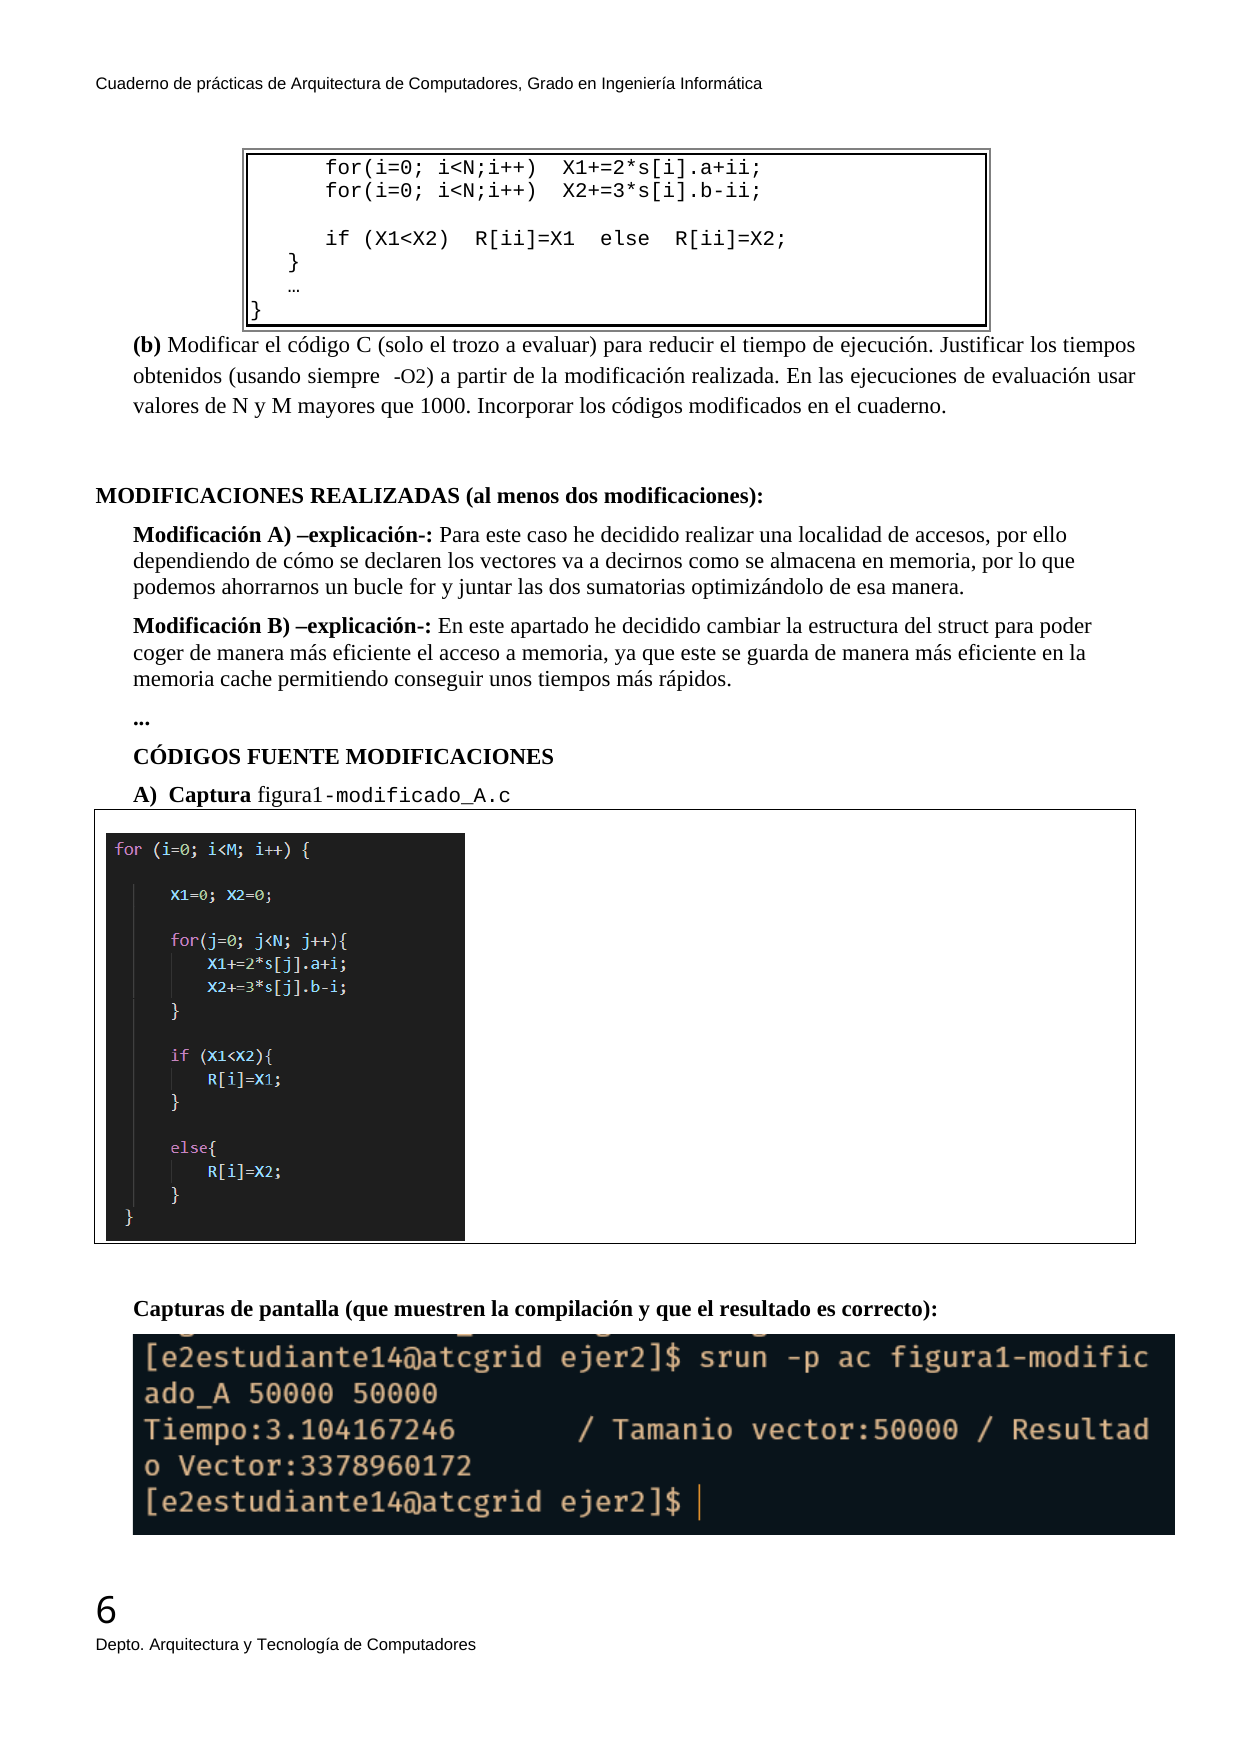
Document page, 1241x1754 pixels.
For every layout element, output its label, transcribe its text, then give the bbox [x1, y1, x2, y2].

list Modificación A) –explicación-: Para este caso he decidido realizar una localidad de accesos, por ello dependiendo de cómo se declaren los vectores va a decirnos como se almacena en memoria, por lo que podemos ahorrarnos un bucle for y juntar las dos sumatorias optimizándolo de esa manera. [133, 521, 1137, 600]
table_header for(i=0; i<N;i++) X1+=2*s[i].a+ii; for(i=0; i<N;i++) X2+=3*s[i].b-ii; if (X1<X2) R[ii]=X1 else R[ii]=X2; } … } [244, 150, 989, 329]
list (b) Modificar el código C (solo el trozo a evaluar) para reducir el tiempo de ejecución. Justificar los tiempos obtenidos (usando siempre -O2) a partir de la modificación realizada. En las ejecuciones de evaluación usar valores de N y M mayores que 1000. Incorporar los códigos modificados en el cuaderno. [133, 332, 1137, 418]
list Capturas de pantalla (que muestren la compilación y que el resultado es correcto): [133, 1295, 1137, 1322]
list ... [133, 704, 1137, 730]
list CÓDIGOS FUENTE MODIFICACIONES [133, 743, 1137, 769]
table_header [95, 810, 1135, 1243]
text MODIFICACIONES REALIZADAS (al menos dos modificaciones): [95, 482, 1137, 508]
list Modificación B) –explicación-: En este apartado he decidido cambiar la estructura del struct para poder coger de manera más eficiente el acceso a memoria, ya que este se guarda de manera más eficiente en la memoria cache permitiendo conseguir unos tiempos más rápidos. [133, 612, 1137, 691]
list A) Captura figura1-modificado_A.c [133, 782, 1137, 809]
